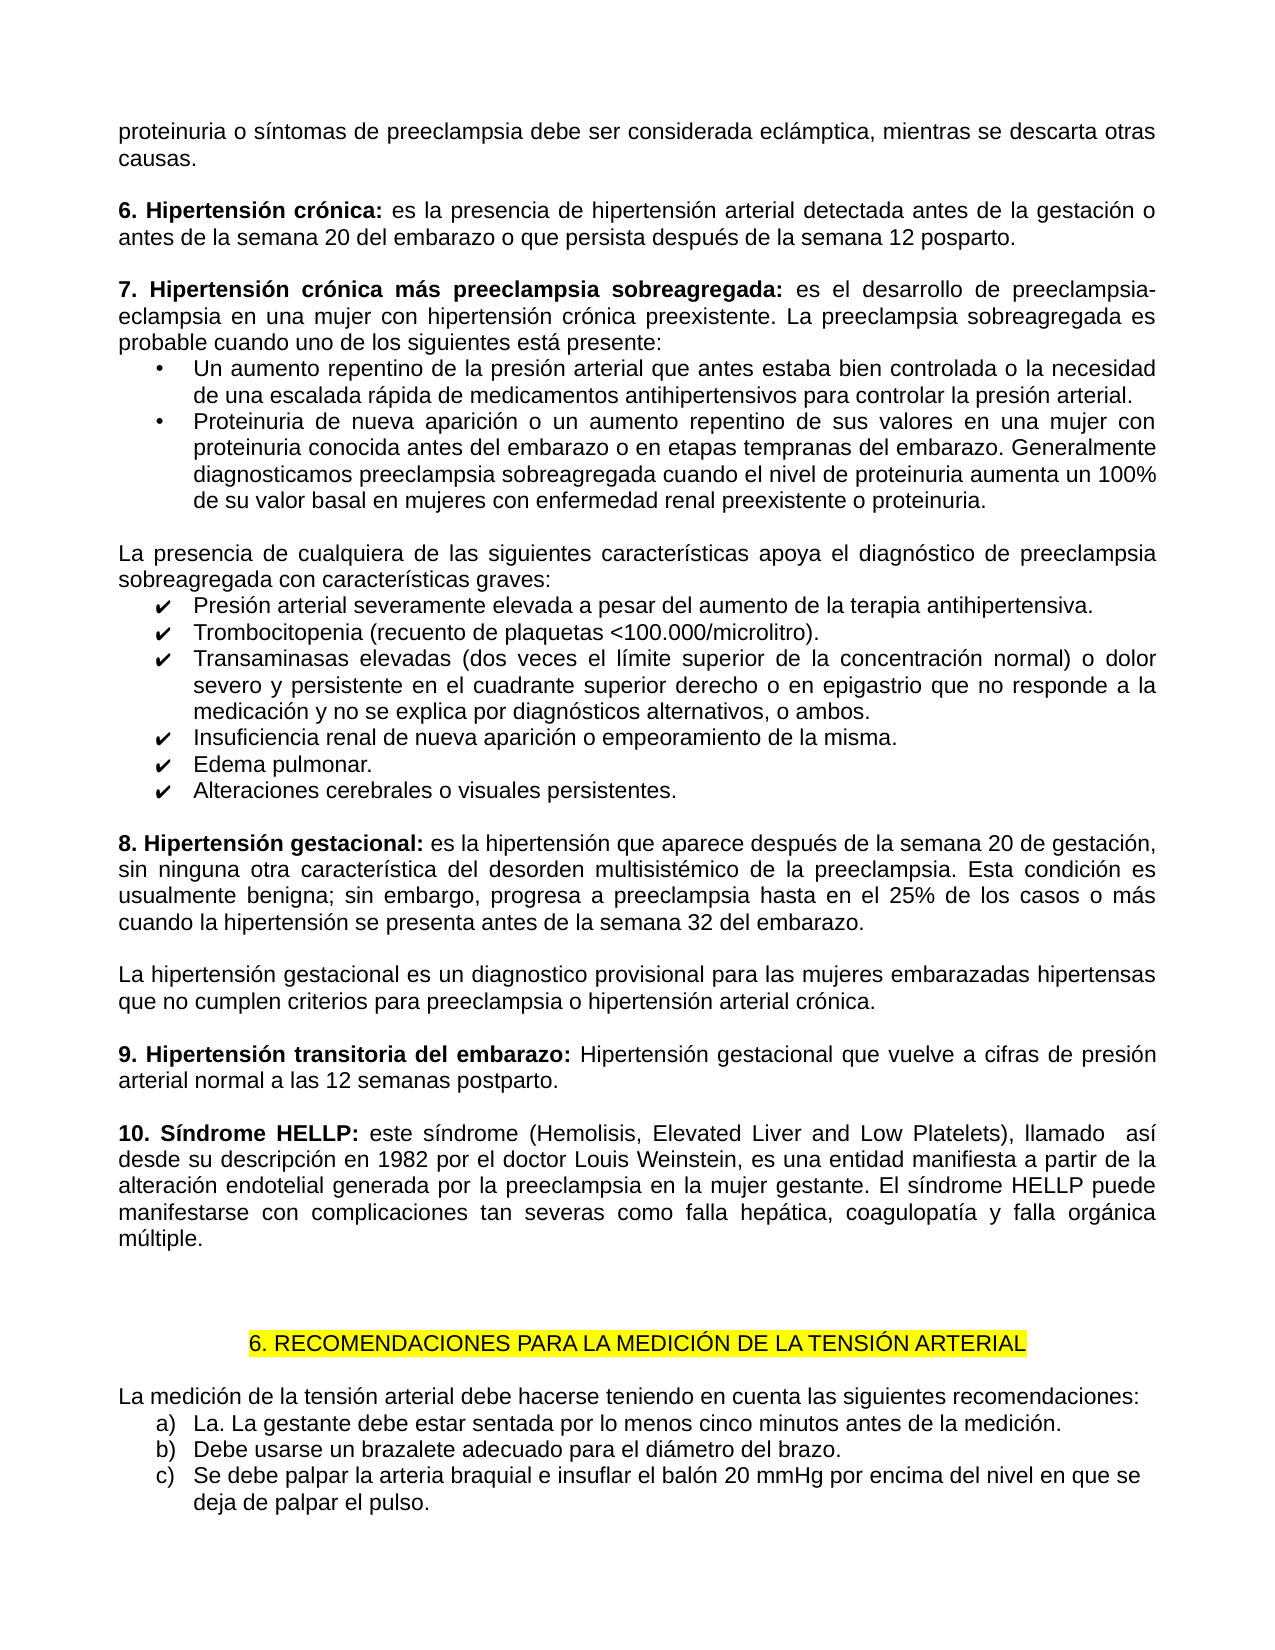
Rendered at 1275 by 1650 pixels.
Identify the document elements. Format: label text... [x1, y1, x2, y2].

list Se debe palpar la arteria braquial e insuflar el balón 20 mmHg por encima del nivel en que se deja de palpar el pulso. [156, 1462, 1157, 1515]
text La presencia de cualquiera de las siguientes características apoya el diagnóstico de preeclampsia sobreagregada con características graves: [118, 540, 1157, 592]
list Debe usarse un brazalete adecuado para el diámetro del brazo. [156, 1436, 1157, 1462]
list Trombocitopenia (recuento de plaquetas <100.000/microlitro). [156, 619, 1157, 645]
text 7. Hipertensión crónica más preeclampsia sobreagregada: es el desarrollo de preeclampsia-eclampsia en una mujer con hipertensión crónica preexistente. La preeclampsia sobreagregada es probable cuando uno de los siguientes está presente: [118, 276, 1157, 355]
text 10. Síndrome HELLP: este síndrome (Hemolisis, Elevated Liver and Low Platelets), llamado así desde su descripción en 1982 por el doctor Louis Weinstein, es una entidad manifiesta a partir de la alteración endotelial generada por la preeclampsia en la mujer gestante. El síndrome HELLP puede manifestarse con complicaciones tan severas como falla hepática, coagulopatía y falla orgánica múltiple. [118, 1119, 1157, 1251]
list Proteinuria de nueva aparición o un aumento repentino de sus valores en una mujer con proteinuria conocida antes del embarazo o en etapas tempranas del embarazo. Generalmente diagnosticamos preeclampsia sobreagregada cuando el nivel de proteinuria aumenta un 100% de su valor basal en mujeres con enfermedad renal preexistente o proteinuria. [156, 408, 1157, 513]
list Alteraciones cerebrales o visuales persistentes. [156, 777, 1157, 803]
list La. La gestante debe estar sentada por lo menos cinco minutos antes de la medición. [156, 1409, 1157, 1436]
list Edema pulmonar. [156, 751, 1157, 777]
list Insuficiencia renal de nueva aparición o empeoramiento de la misma. [156, 724, 1157, 751]
text 9. Hipertensión transitoria del embarazo: Hipertensión gestacional que vuelve a cifras de presión arterial normal a las 12 semanas postparto. [118, 1041, 1157, 1093]
text proteinuria o síntomas de preeclampsia debe ser considerada eclámptica, mientras se descarta otras causas. [118, 118, 1157, 171]
text 6. Hipertensión crónica: es la presencia de hipertensión arterial detectada antes de la gestación o antes de la semana 20 del embarazo o que persista después de la semana 12 posparto. [118, 197, 1157, 250]
text La medición de la tensión arterial debe hacerse teniendo en cuenta las siguientes recomendaciones: [118, 1383, 1157, 1409]
text La hipertensión gestacional es un diagnostico provisional para las mujeres embarazadas hipertensas que no cumplen criterios para preeclampsia o hipertensión arterial crónica. [118, 961, 1157, 1014]
list Transaminasas elevadas (dos veces el límite superior de la concentración normal) o dolor severo y persistente en el cuadrante superior derecho o en epigastrio que no responde a la medicación y no se explica por diagnósticos alternativos, o ambos. [156, 645, 1157, 724]
list Presión arterial severamente elevada a pesar del aumento de la terapia antihipertensiva. [156, 592, 1157, 619]
list Un aumento repentino de la presión arterial que antes estaba bien controlada o la necesidad de una escalada rápida de medicamentos antihipertensivos para controlar la presión arterial. [156, 355, 1157, 408]
text 6. RECOMENDACIONES PARA LA MEDICIÓN DE LA TENSIÓN ARTERIAL [118, 1330, 1157, 1357]
text 8. Hipertensión gestacional: es la hipertensión que aparece después de la semana 20 de gestación, sin ninguna otra característica del desorden multisistémico de la preeclampsia. Esta condición es usualmente benigna; sin embargo, progresa a preeclampsia hasta en el 25% de los casos o más cuando la hipertensión se presenta antes de la semana 32 del embarazo. [118, 830, 1157, 935]
